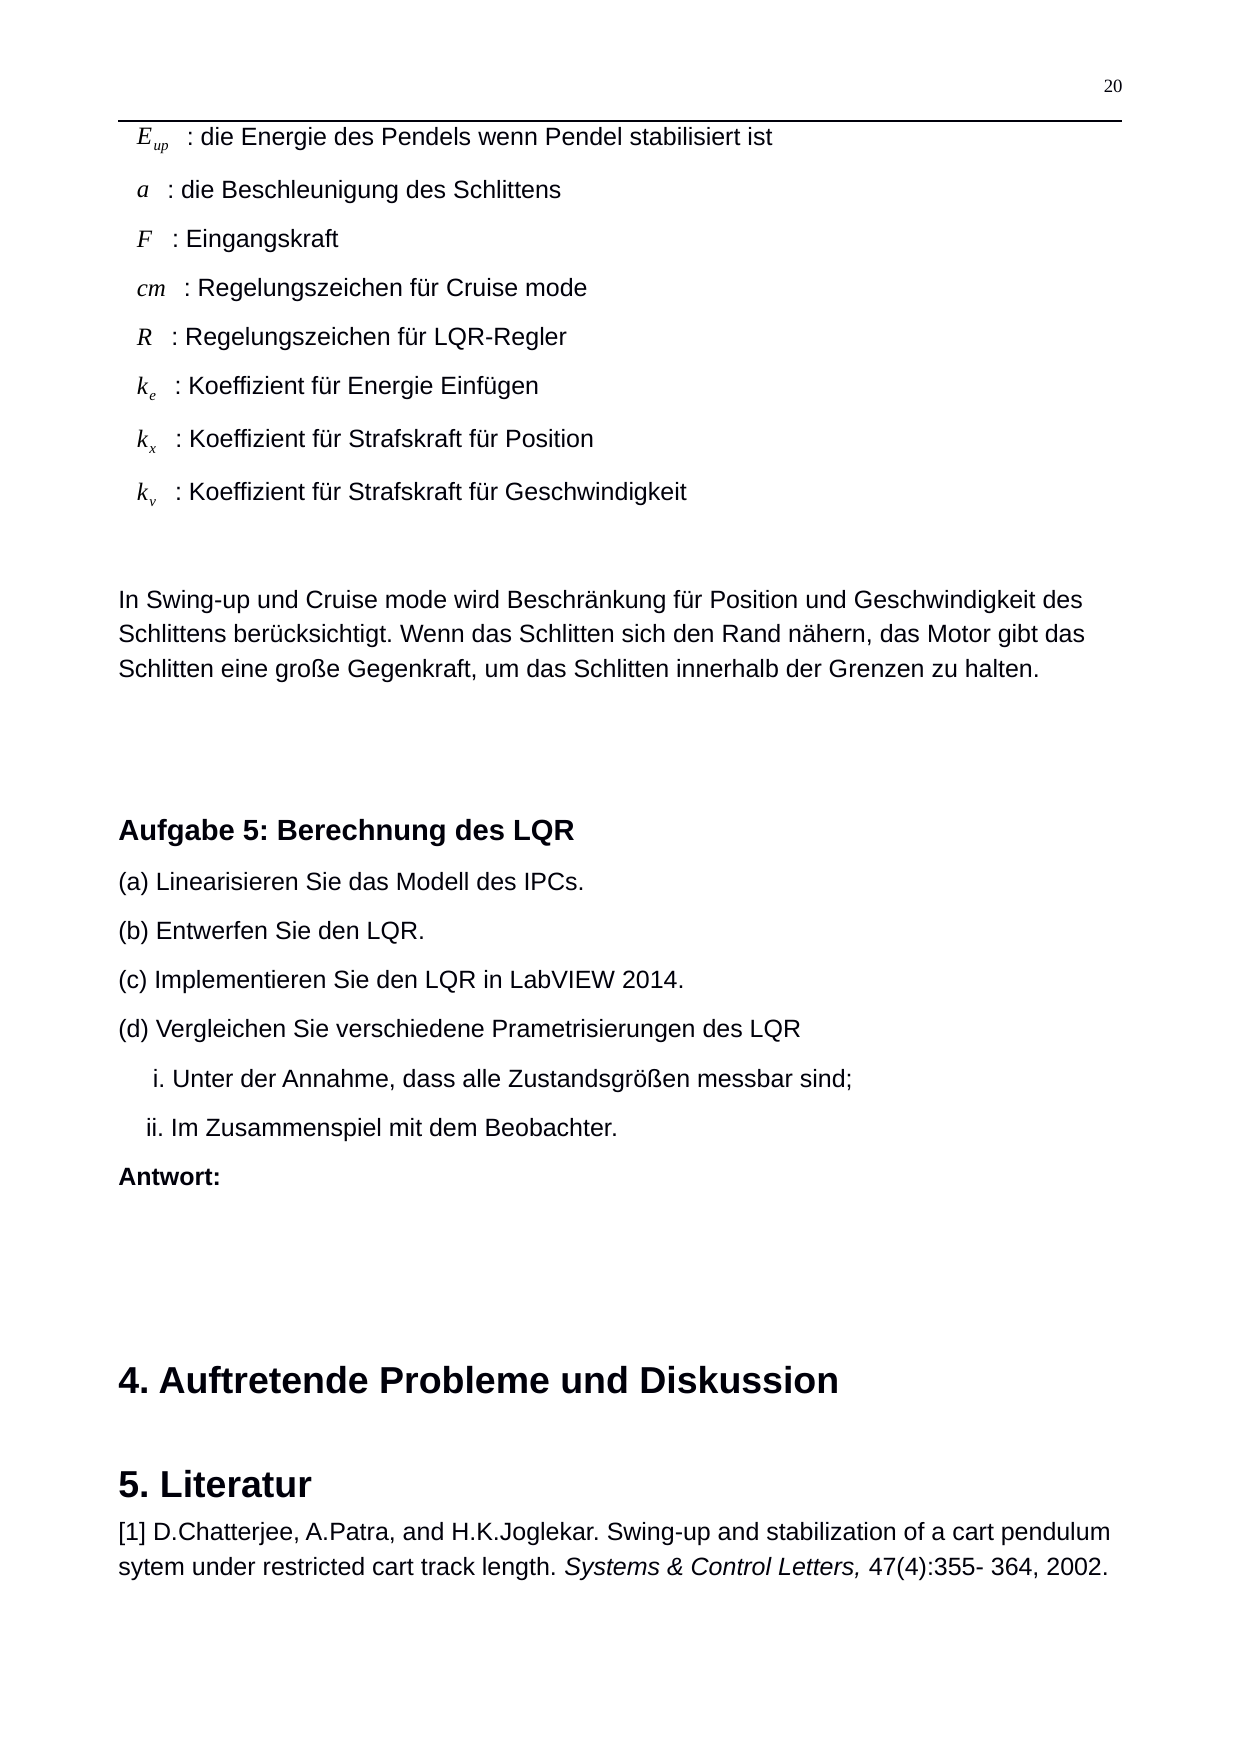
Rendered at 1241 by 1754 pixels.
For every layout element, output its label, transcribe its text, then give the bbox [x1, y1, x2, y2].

text (b) Entwerfen Sie den LQR. [118, 916, 1122, 945]
text : Koeffizient für Strafskraft für Geschwindigkeit [118, 477, 1122, 510]
text : Koeffizient für Strafskraft für Position [118, 424, 1122, 457]
title 4. Auftretende Probleme und Diskussion [118, 1358, 1122, 1401]
text Aufgabe 5: Berechnung des LQR [118, 812, 1122, 846]
text ii. Im Zusammenspiel mit dem Beobachter. [118, 1113, 1122, 1141]
text : die Beschleunigung des Schlittens [118, 175, 1122, 203]
text Antwort: [118, 1162, 1122, 1190]
text (d) Vergleichen Sie verschiedene Prametrisierungen des LQR [118, 1014, 1122, 1043]
text : Regelungszeichen für Cruise mode [118, 273, 1122, 302]
text : Regelungszeichen für LQR-Regler [118, 322, 1122, 351]
text In Swing-up und Cruise mode wird Beschränkung für Position und Geschwindigkeit des Schlittens berücksichtigt. Wenn das Schlitten sich den Rand nähern, das Motor gibt das Schlitten eine große Gegenkraft, um das Schlitten innerhalb der Grenzen zu halten. [118, 585, 1122, 683]
text (c) Implementieren Sie den LQR in LabVIEW 2014. [118, 965, 1122, 994]
text (a) Linearisieren Sie das Modell des IPCs. [118, 867, 1122, 896]
text [1] D.Chatterjee, A.Patra, and H.K.Joglekar. Swing-up and stabilization of a cart pendulum sytem under restricted cart track length. Systems & Control Letters, 47(4):355- 364, 2002. [118, 1517, 1122, 1580]
title 5. Literatur [118, 1462, 1122, 1505]
text : Koeffizient für Energie Einfügen [118, 371, 1122, 404]
text : die Energie des Pendels wenn Pendel stabilisiert ist [118, 122, 1122, 154]
text : Eingangskraft [118, 224, 1122, 253]
text i. Unter der Annahme, dass alle Zustandsgrößen messbar sind; [118, 1063, 1122, 1092]
